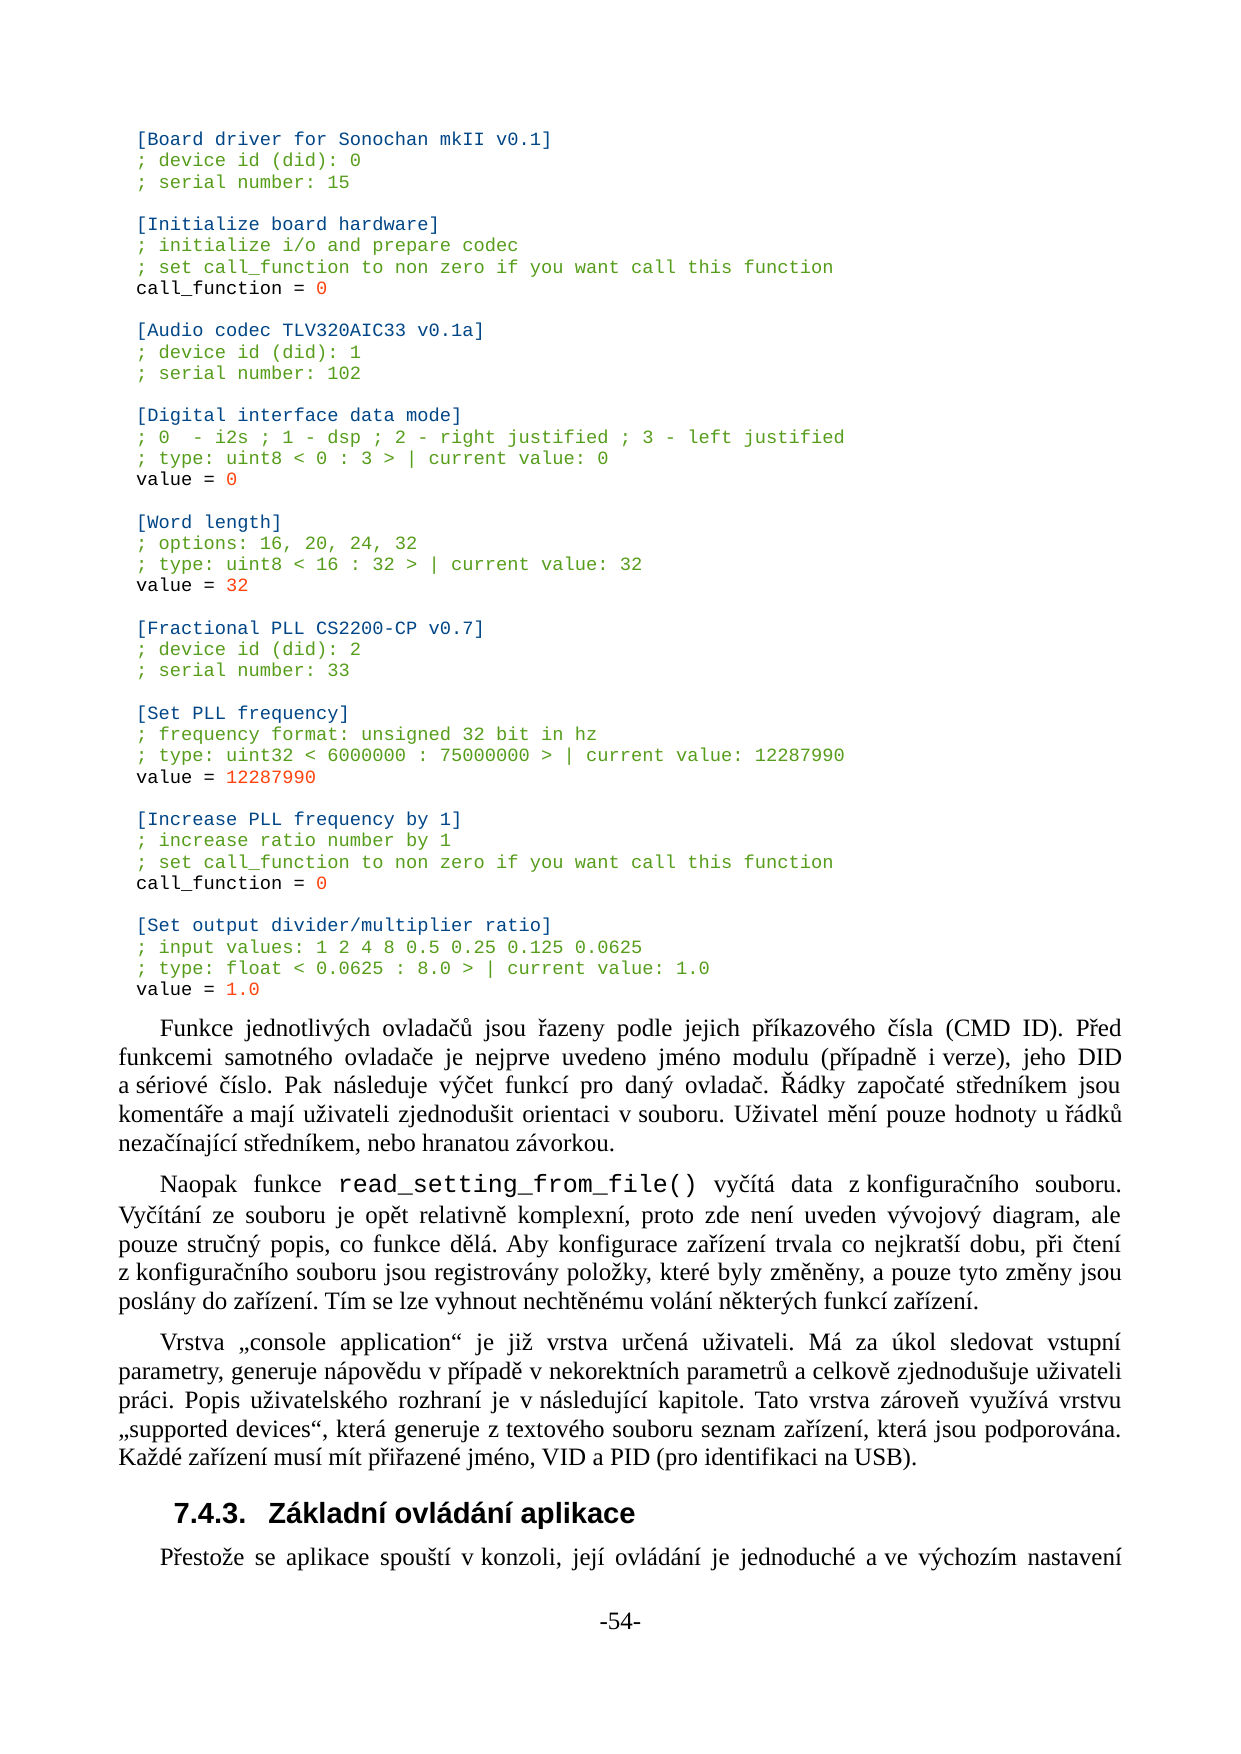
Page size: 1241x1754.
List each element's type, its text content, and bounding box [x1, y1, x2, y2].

text ; type: uint8 < 0 : 3 > | current value: 0 [136, 449, 1104, 470]
text ; initialize i/o and prepare codec [136, 236, 1104, 257]
text [Word length] [136, 512, 1104, 534]
text ; set call_function to non zero if you want call this function [136, 852, 1104, 874]
text Naopak funkce read_setting_from_file() vyčítá data z konfiguračního souboru. Vyčítání ze souboru je opět relativně komplexní, proto zde není uveden vývojový diagram, ale pouze stručný popis, co funkce dělá. Aby konfigurace zařízení trvala co nejkratší dobu, při čtení z konfiguračního souboru jsou registrovány položky, které byly změněny, a pouze tyto změny jsou poslány do zařízení. Tím se lze vyhnout nechtěnému volání některých funkcí zařízení. [118, 1169, 1122, 1315]
text Vrstva „console application“ je již vrstva určená uživateli. Má za úkol sledovat vstupní parametry, generuje nápovědu v případě v nekorektních parametrů a celkově zjednodušuje uživateli práci. Popis uživatelského rozhraní je v následující kapitole. Tato vrstva zároveň využívá vrstvu „supported devices“, která generuje z textového souboru seznam zařízení, která jsou podporována. Každé zařízení musí mít přiřazené jméno, VID a PID (pro identifikaci na USB). [118, 1327, 1122, 1471]
text ; device id (did): 2 [136, 640, 1104, 661]
text value = 32 [136, 576, 1104, 597]
text [Digital interface data mode] [136, 406, 1104, 427]
text ; options: 16, 20, 24, 32 [136, 534, 1104, 555]
subtitle Základní ovládání aplikace [163, 1496, 1122, 1530]
text ; increase ratio number by 1 [136, 831, 1104, 852]
text Funkce jednotlivých ovladačů jsou řazeny podle jejich příkazového čísla (CMD ID). Před funkcemi samotného ovladače je nejprve uvedeno jméno modulu (případně i verze), jeho DID a sériové číslo. Pak následuje výčet funkcí pro daný ovladač. Řádky započaté středníkem jsou komentáře a mají uživateli zjednodušit orientaci v souboru. Uživatel mění pouze hodnoty u řádků nezačínající středníkem, nebo hranatou závorkou. [118, 1013, 1122, 1157]
text Přestože se aplikace spouští v konzoli, její ovládání je jednoduché a ve výchozím nastavení [118, 1542, 1122, 1571]
text [Audio codec TLV320AIC33 v0.1a] [136, 321, 1104, 342]
text ; serial number: 102 [136, 364, 1104, 385]
text [Increase PLL frequency by 1] [136, 810, 1104, 831]
text ; device id (did): 1 [136, 342, 1104, 364]
text ; serial number: 33 [136, 661, 1104, 682]
text ; set call_function to non zero if you want call this function [136, 257, 1104, 279]
text ; input values: 1 2 4 8 0.5 0.25 0.125 0.0625 [136, 937, 1104, 959]
text ; type: float < 0.0625 : 8.0 > | current value: 1.0 [136, 959, 1104, 980]
text ; 0 - i2s ; 1 - dsp ; 2 - right justified ; 3 - left justified [136, 427, 1104, 449]
text ; frequency format: unsigned 32 bit in hz [136, 725, 1104, 746]
text [Set PLL frequency] [136, 704, 1104, 725]
text value = 1.0 [136, 980, 1104, 1001]
text ; type: uint32 < 6000000 : 75000000 > | current value: 12287990 [136, 746, 1104, 767]
text [Board driver for Sonochan mkII v0.1] [136, 130, 1104, 151]
text [Fractional PLL CS2200-CP v0.7] [136, 619, 1104, 640]
text value = 12287990 [136, 767, 1104, 789]
text value = 0 [136, 470, 1104, 491]
text ; type: uint8 < 16 : 32 > | current value: 32 [136, 555, 1104, 576]
text ; device id (did): 0 [136, 151, 1104, 172]
text [Initialize board hardware] [136, 215, 1104, 236]
text [Set output divider/multiplier ratio] [136, 916, 1104, 937]
text ; serial number: 15 [136, 172, 1104, 194]
text call_function = 0 [136, 279, 1104, 300]
text call_function = 0 [136, 874, 1104, 895]
